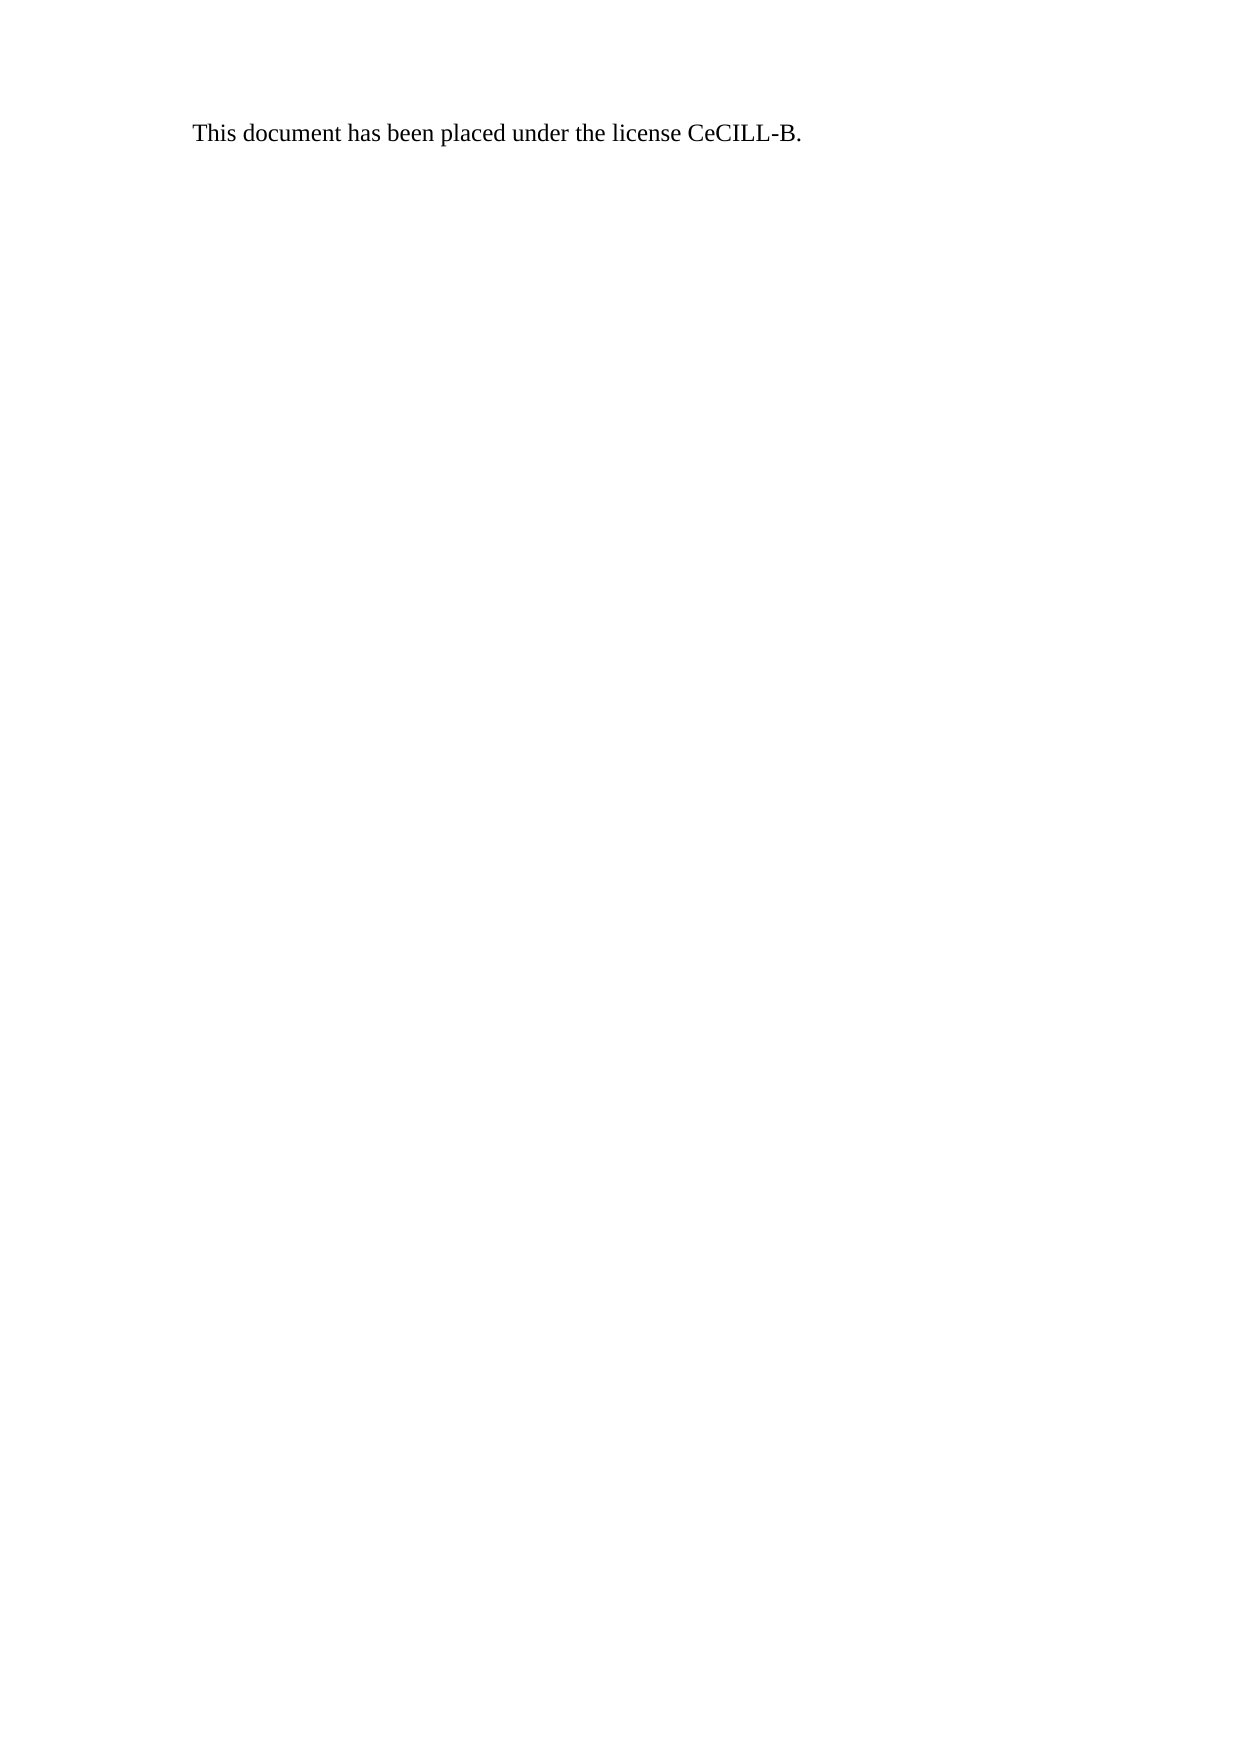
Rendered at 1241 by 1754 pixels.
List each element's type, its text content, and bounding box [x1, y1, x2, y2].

text This document has been placed under the license CeCILL-B. [118, 118, 1122, 147]
